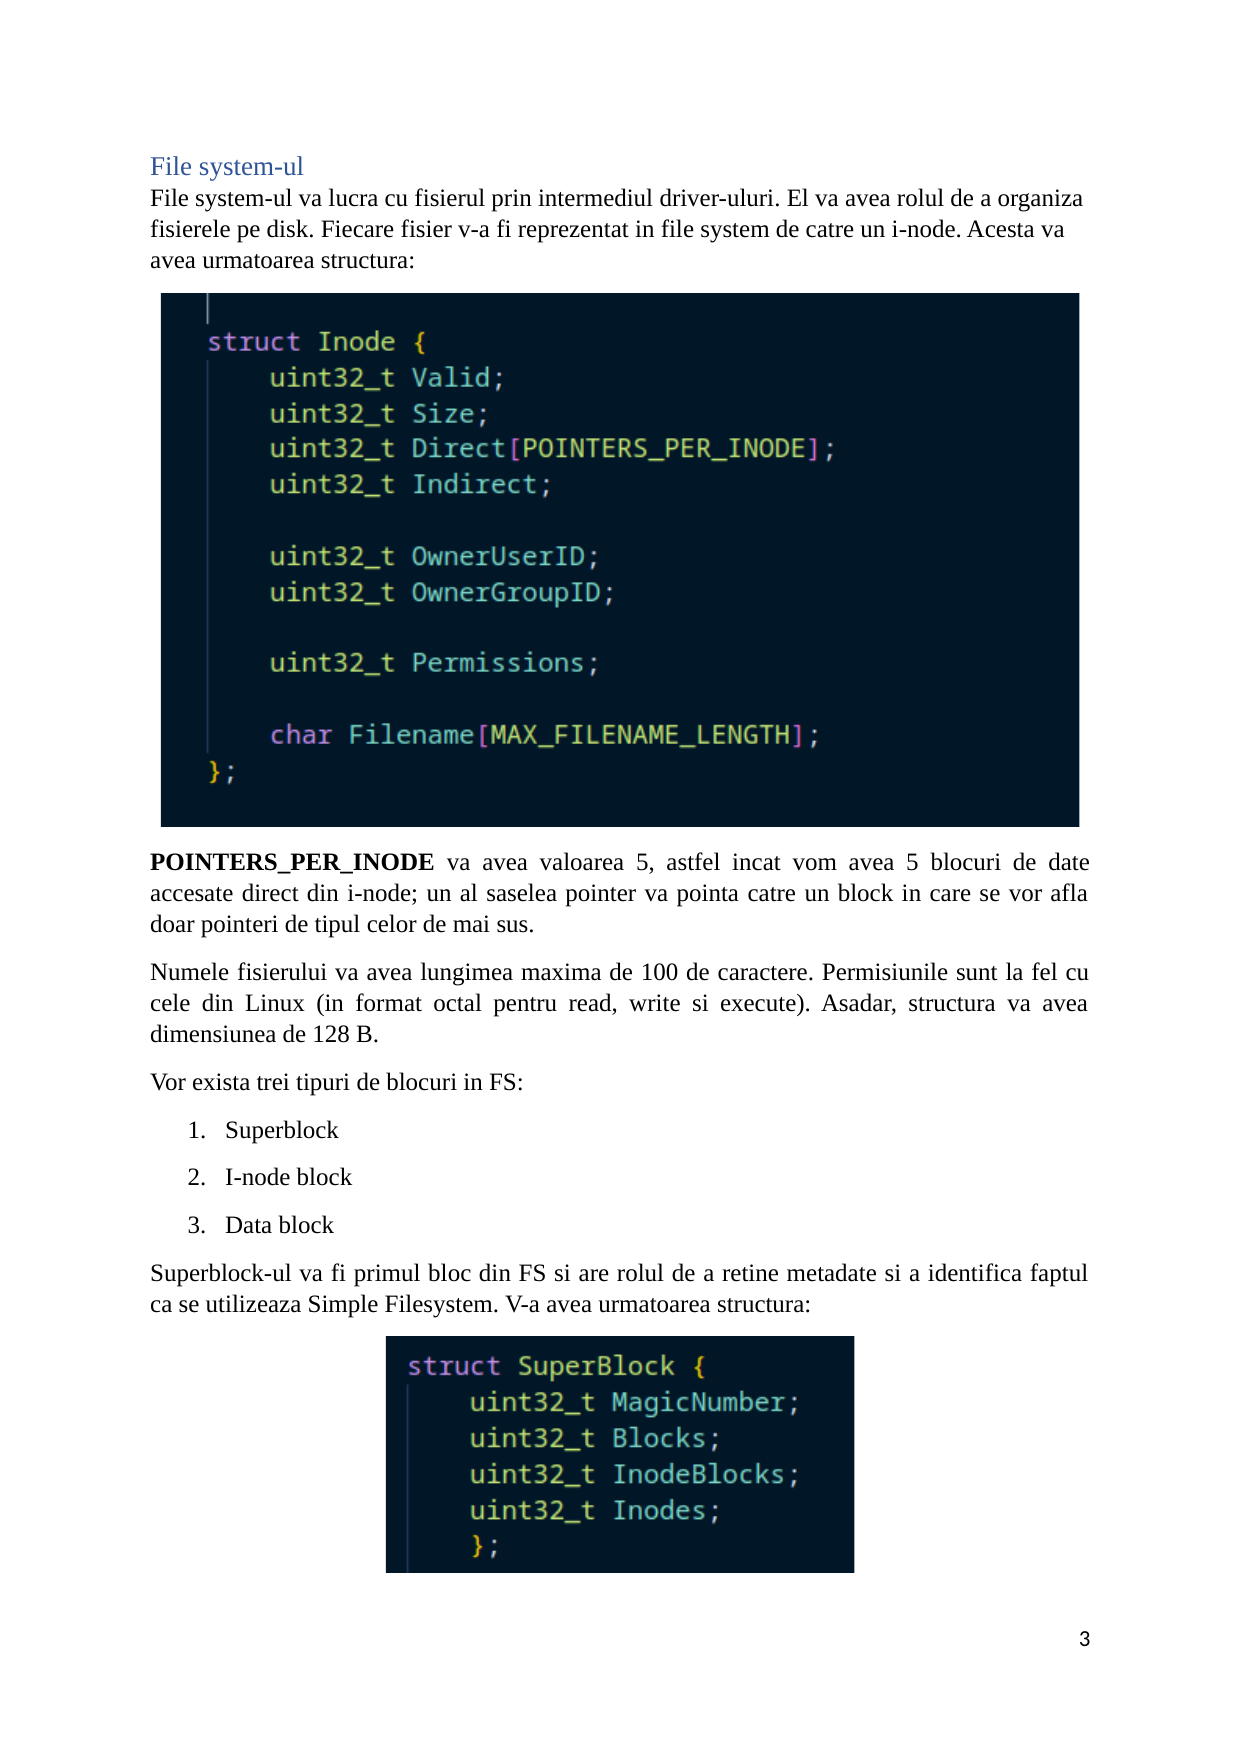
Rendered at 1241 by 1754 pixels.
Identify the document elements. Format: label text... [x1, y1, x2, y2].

picture [385, 1336, 855, 1573]
list Data block [187, 1210, 1090, 1239]
list Superblock [187, 1115, 1090, 1143]
picture [160, 293, 1080, 827]
text Superblock-ul va fi primul bloc din FS si are rolul de a retine metadate si a identifica faptul ca se utilizeaza Simple Filesystem. V-a avea urmatoarea structura: [150, 1258, 1090, 1318]
list I-node block [187, 1162, 1090, 1191]
text File system-ul va lucra cu fisierul prin intermediul driver-uluri. El va avea rolul de a organiza fisierele pe disk. Fiecare fisier v-a fi reprezentat in file system de catre un i-node. Acesta va avea urmatoarea structura: [150, 183, 1090, 274]
subtitle File system-ul [150, 150, 1090, 181]
text POINTERS_PER_INODE va avea valoarea 5, astfel incat vom avea 5 blocuri de date accesate direct din i-node; un al saselea pointer va pointa catre un block in care se vor afla doar pointeri de tipul celor de mai sus. [150, 293, 1090, 938]
text Vor exista trei tipuri de blocuri in FS: [150, 1067, 1090, 1096]
text Numele fisierului va avea lungimea maxima de 100 de caractere. Permisiunile sunt la fel cu cele din Linux (in format octal pentru read, write si execute). Asadar, structura va avea dimensiunea de 128 B. [150, 957, 1090, 1048]
